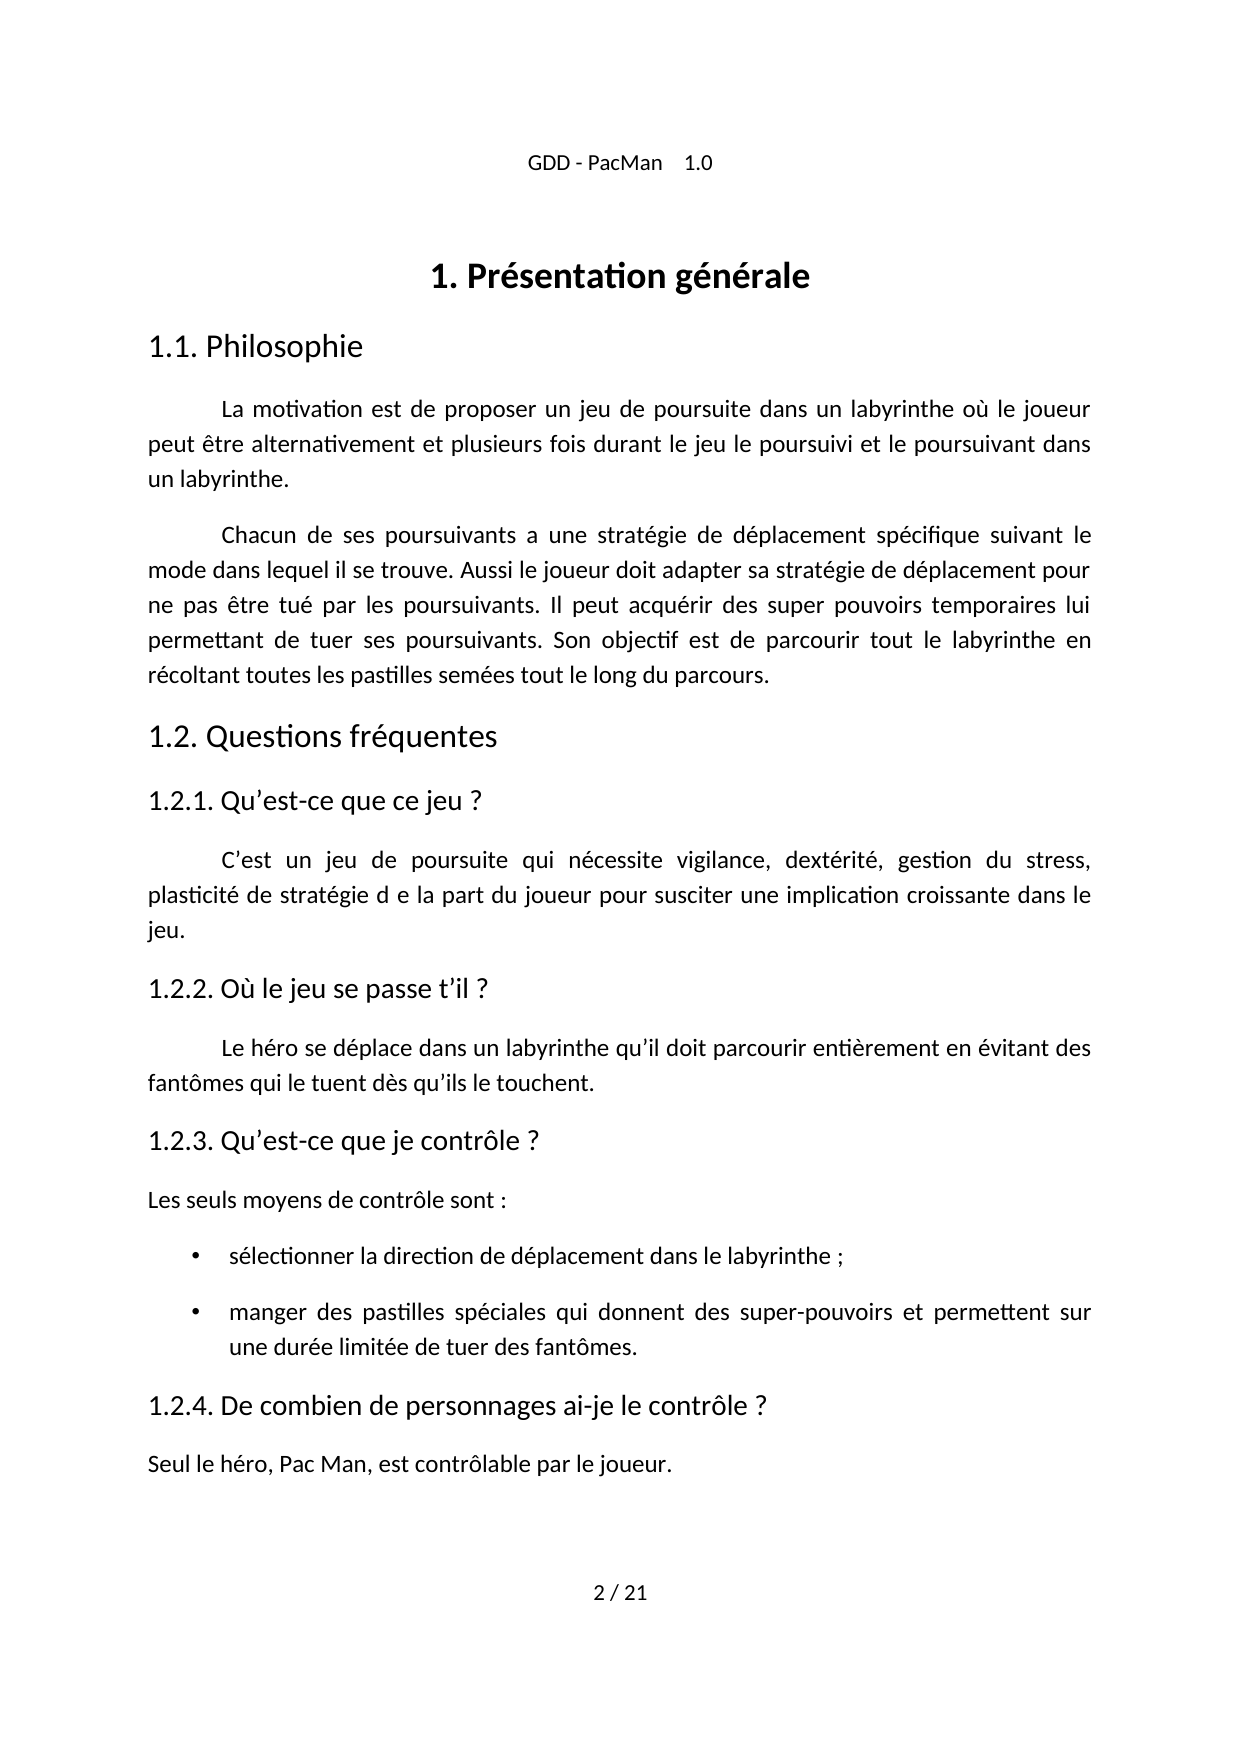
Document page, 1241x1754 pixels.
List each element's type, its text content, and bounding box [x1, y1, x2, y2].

text 1.2. Questions fréquentes [148, 715, 1093, 755]
list sélectionner la direction de déplacement dans le labyrinthe ; [191, 1240, 1093, 1271]
text La motivation est de proposer un jeu de poursuite dans un labyrinthe où le joueur peut être alternativement et plusieurs fois durant le jeu le poursuivi et le poursuivant dans un labyrinthe. [148, 393, 1093, 493]
list manger des pastilles spéciales qui donnent des super-pouvoirs et permettent sur une durée limitée de tuer des fantômes. [191, 1296, 1093, 1361]
text Seul le héro, Pac Man, est contrôlable par le joueur. [148, 1448, 1093, 1479]
text 1.1. Philosophie [148, 325, 1093, 366]
text C’est un jeu de poursuite qui nécessite vigilance, dextérité, gestion du stress, plasticité de stratégie d e la part du joueur pour susciter une implication croissante dans le jeu. [148, 844, 1093, 944]
text Chacun de ses poursuivants a une stratégie de déplacement spécifique suivant le mode dans lequel il se trouve. Aussi le joueur doit adapter sa stratégie de déplacement pour ne pas être tué par les poursuivants. Il peut acquérir des super pouvoirs temporaires lui permettant de tuer ses poursuivants. Son objectif est de parcourir tout le labyrinthe en récoltant toutes les pastilles semées tout le long du parcours. [148, 519, 1093, 689]
text Le héro se déplace dans un labyrinthe qu’il doit parcourir entièrement en évitant des fantômes qui le tuent dès qu’ils le touchent. [148, 1032, 1093, 1097]
text 1.2.2. Où le jeu se passe t’il ? [148, 970, 1093, 1006]
text 1.2.1. Qu’est-ce que ce jeu ? [148, 782, 1093, 818]
text Les seuls moyens de contrôle sont : [148, 1184, 1093, 1215]
text 1.2.3. Qu’est-ce que je contrôle ? [148, 1122, 1093, 1158]
text 1.2.4. De combien de personnages ai-je le contrôle ? [148, 1387, 1093, 1422]
text 1. Présentation générale [148, 252, 1093, 298]
